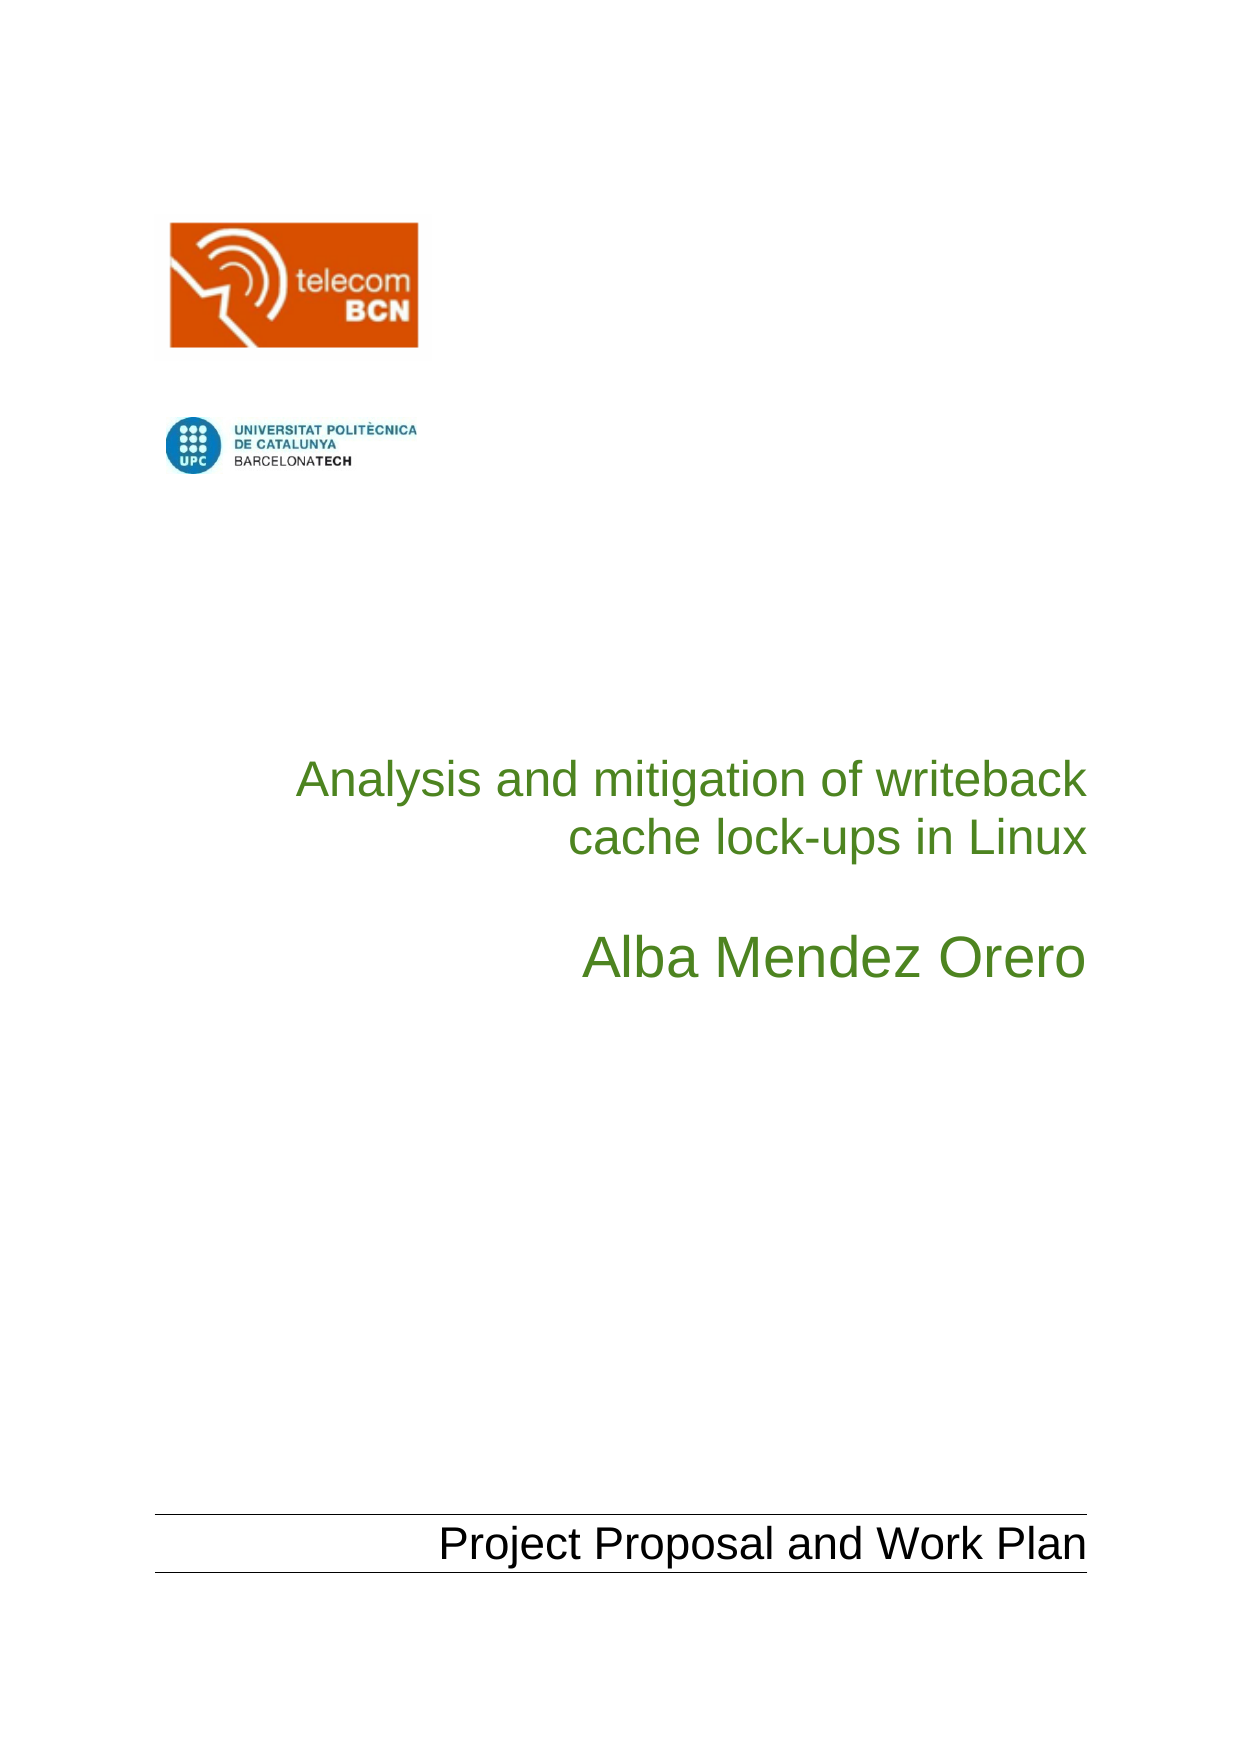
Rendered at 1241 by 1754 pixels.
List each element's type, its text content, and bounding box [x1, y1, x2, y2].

table_header [155, 363, 519, 417]
table_cell [155, 476, 519, 531]
table_header [143, 214, 726, 531]
table_cell [155, 418, 519, 476]
picture [154, 214, 435, 361]
subtitle Project Proposal and Work Plan [154, 1515, 1087, 1573]
subtitle Alba Mendez Orero [154, 922, 1087, 989]
subtitle Analysis and mitigation of writeback cache lock-ups in Linux [154, 750, 1087, 865]
picture [166, 417, 417, 474]
